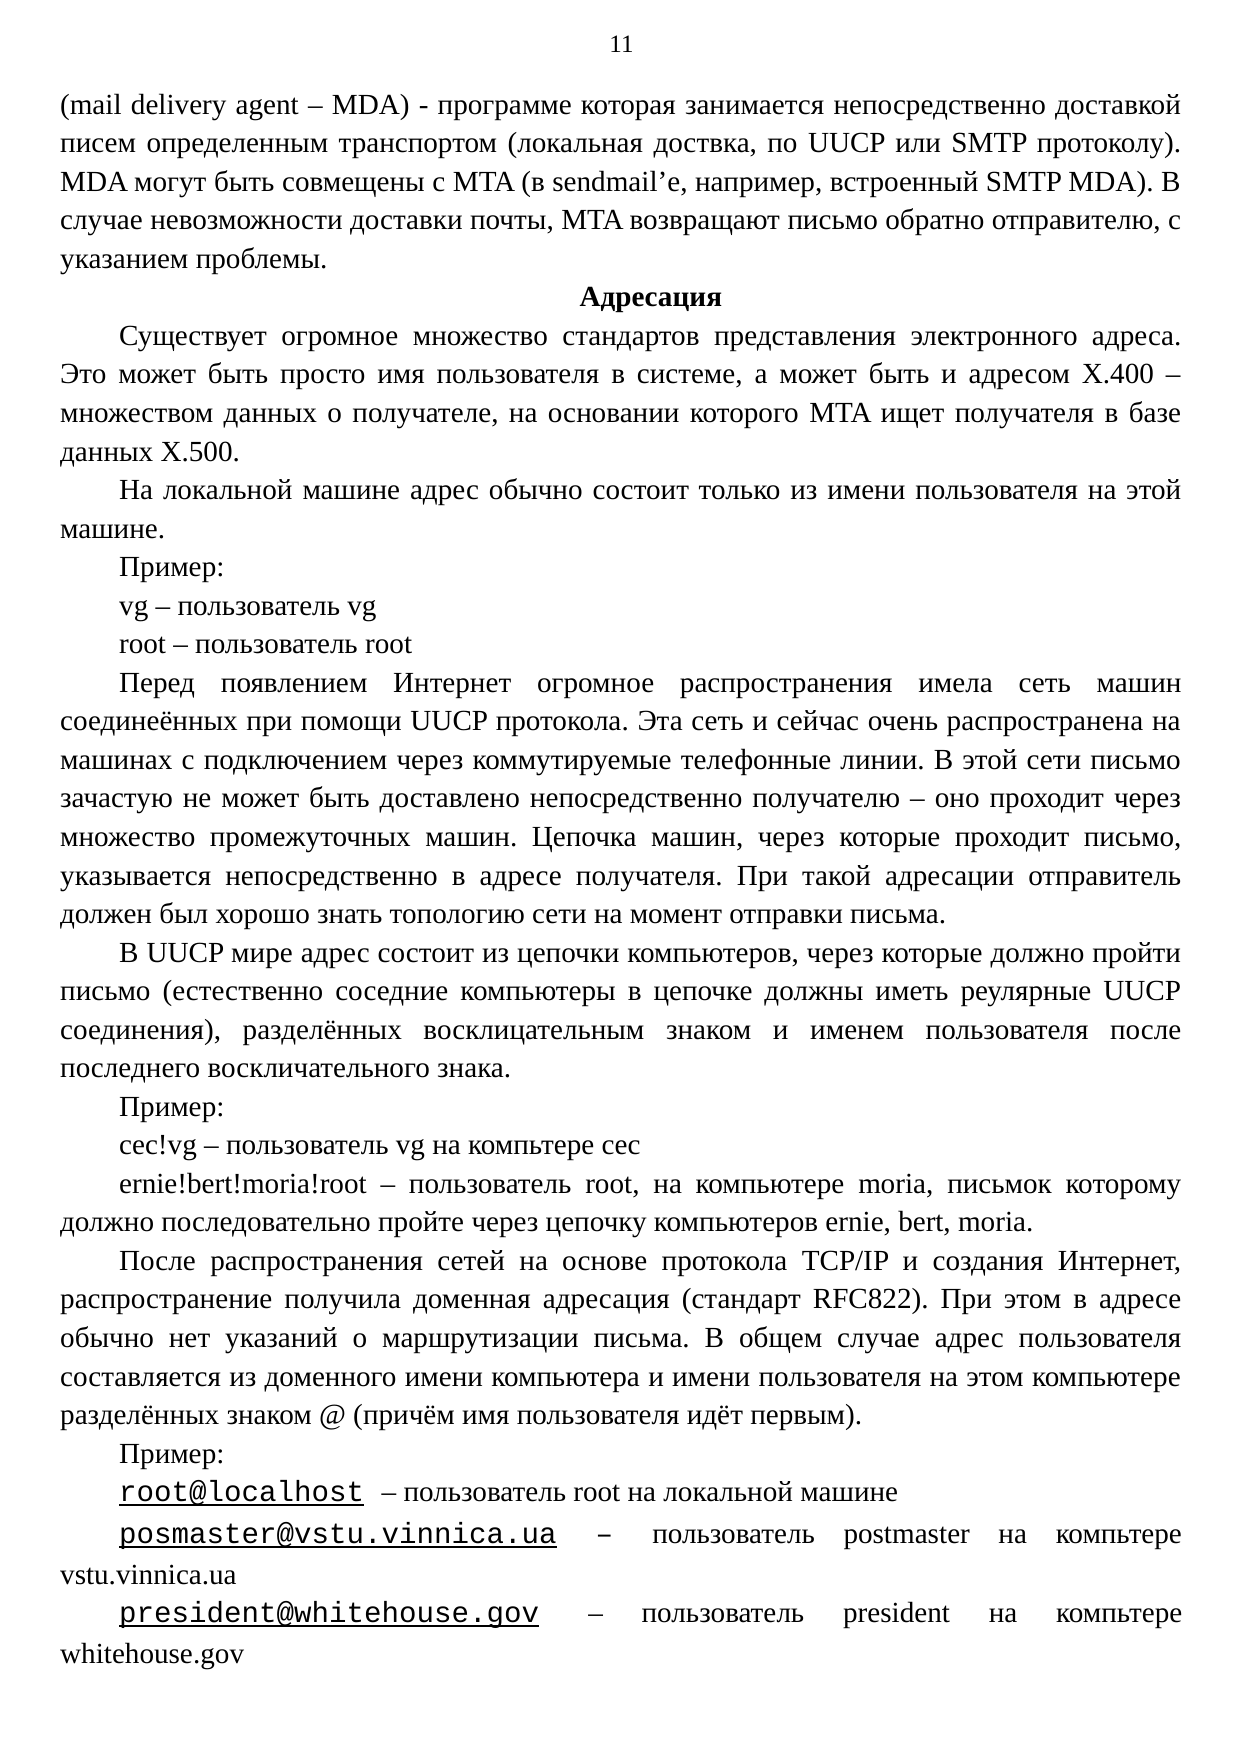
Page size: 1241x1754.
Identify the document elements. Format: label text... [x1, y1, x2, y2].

text Пример: [60, 1089, 1182, 1122]
text Перед появлением Интернет огромное распространения имела сеть машин соединеённых при помощи UUCP протокола. Эта сеть и сейчас очень распространена на машинах с подключением через коммутируемые телефонные линии. В этой сети письмо зачастую не может быть доставлено непосредственно получателю – оно проходит через множество промежуточных машин. Цепочка машин, через которые проходит письмо, указывается непосредственно в адресе получателя. При такой адресации отправитель должен был хорошо знать топологию сети на момент отправки письма. [60, 665, 1182, 930]
text cec!vg – пользователь vg на компьтере cec [60, 1127, 1182, 1161]
text (mail delivery agent – MDA) - программе которая занимается непосредственно доставкой писем определенным транспортом (локальная доствка, по UUCP или SMTP протоколу). MDA могут быть совмещены с MTA (в sendmail’е, например, встроенный SMTP MDA). В случае невозможности доставки почты, MTA возвращают письмо обратно отправителю, с указанием проблемы. [60, 87, 1182, 274]
text root@localhost – пользователь root на локальной машине [60, 1474, 1182, 1510]
text Пример: [60, 1436, 1182, 1469]
text Пример: [60, 549, 1182, 583]
text ernie!bert!moria!root – пользователь root, на компьютере moria, письмок которому должно последовательно пройте через цепочку компьютеров ernie, bert, moria. [60, 1166, 1182, 1238]
text В UUCP мире адрес состоит из цепочки компьютеров, через которые должно пройти письмо (естественно соседние компьютеры в цепочке должны иметь реулярные UUCP соединения), разделённых восклицательным знаком и именем пользователя после последнего воскличательного знака. [60, 935, 1182, 1084]
text vg – пользователь vg [60, 588, 1182, 621]
text root – пользователь root [60, 626, 1182, 660]
text posmaster@vstu.vinnica.ua – пользователь postmaster на компьтере vstu.vinnica.ua [60, 1516, 1182, 1590]
text После распространения сетей на основе протокола TCP/IP и создания Интернет, распространение получила доменная адресация (стандарт RFC822). При этом в адресе обычно нет указаний о маршрутизации письма. В общем случае адрес пользователя составляется из доменного имени компьютера и имени пользователя на этом компьютере разделённых знаком @ (причём имя пользователя идёт первым). [60, 1243, 1182, 1431]
text На локальной машине адрес обычно состоит только из имени пользователя на этой машине. [60, 472, 1182, 544]
text president@whitehouse.gov – пользователь president на компьтере whitehouse.gov [60, 1595, 1182, 1670]
text Существует огромное множество стандартов представления электронного адреса. Это может быть просто имя пользователя в системе, а может быть и адресом X.400 – множеством данных о получателе, на основании которого MTA ищет получателя в базе данных X.500. [60, 318, 1182, 467]
text Адресация [60, 279, 1182, 313]
